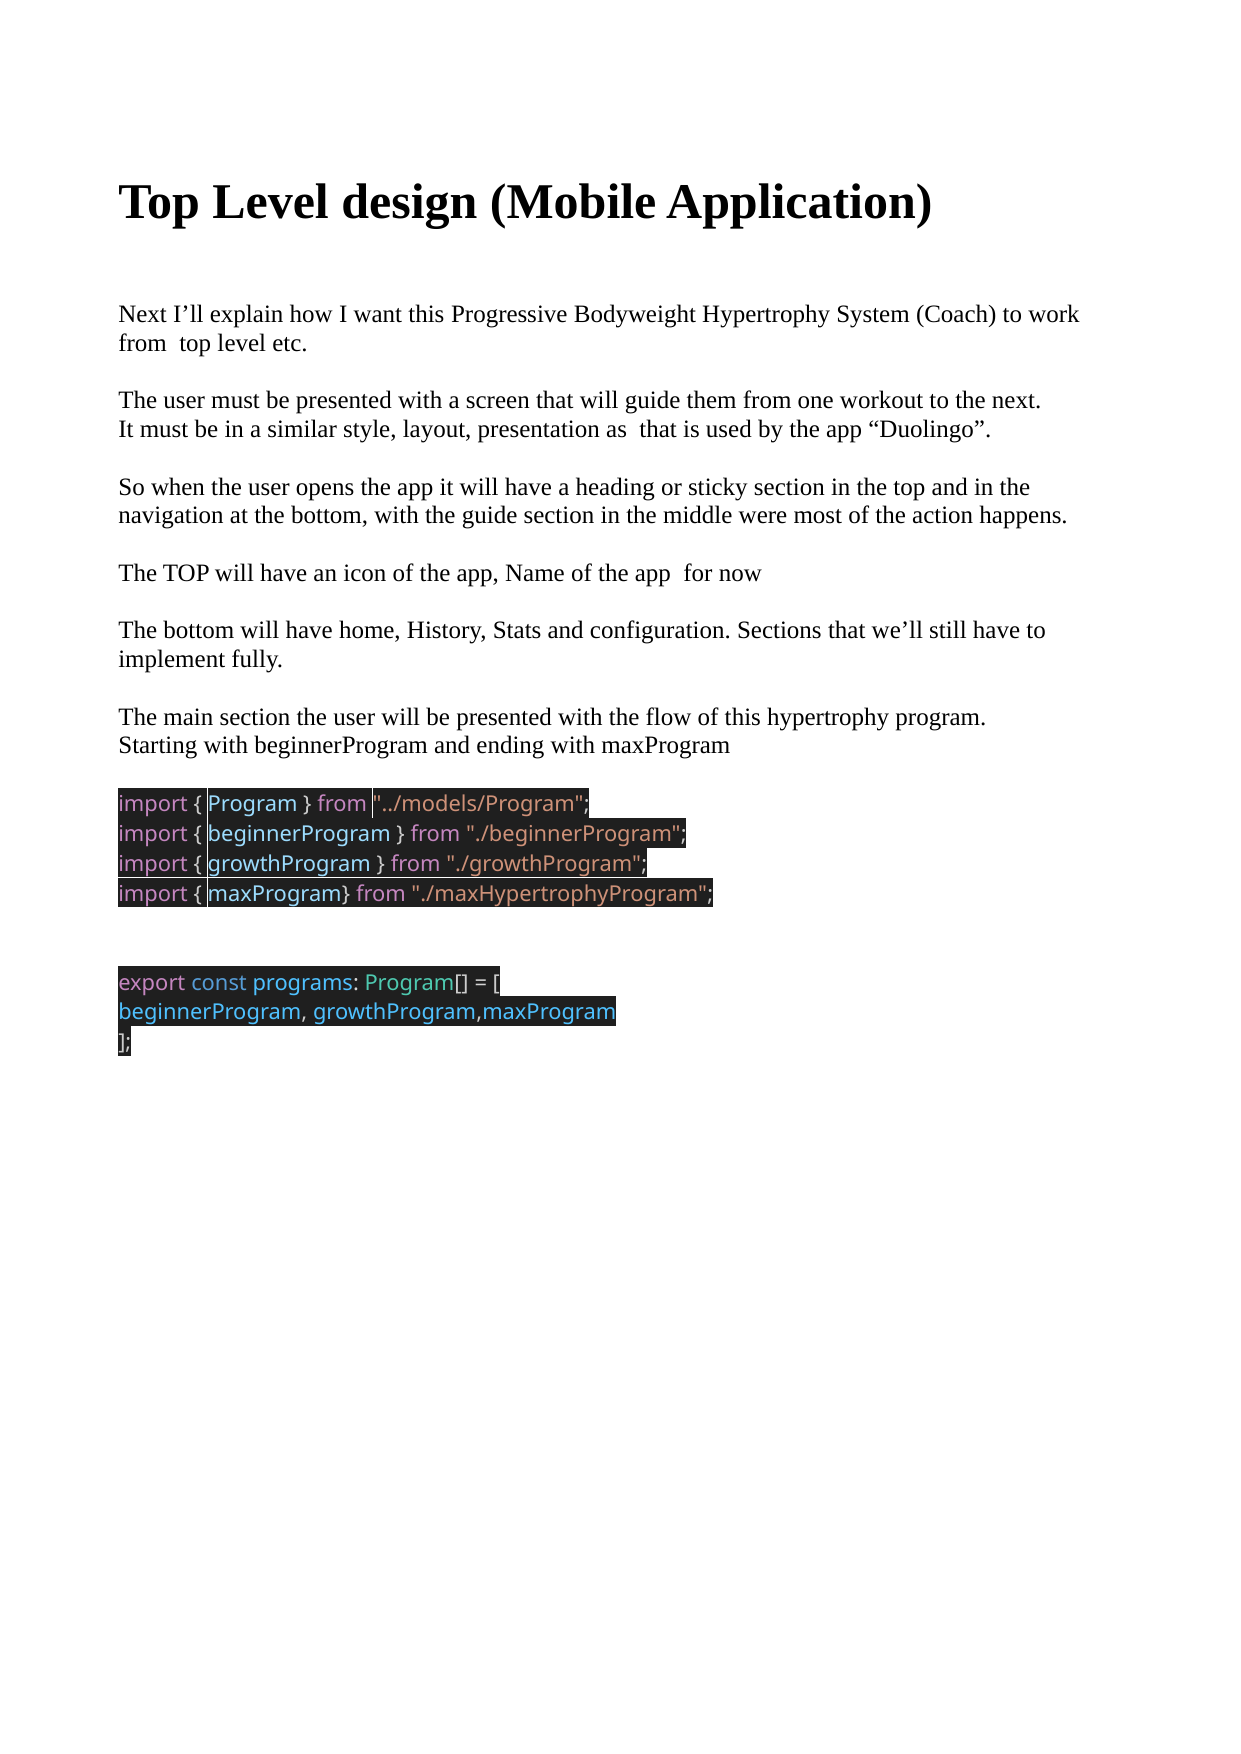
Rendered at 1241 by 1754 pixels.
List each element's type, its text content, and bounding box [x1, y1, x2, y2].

text Starting with beginnerProgram and ending with maxProgram [118, 731, 1122, 759]
text import { beginnerProgram } from "./beginnerProgram"; [118, 818, 1122, 848]
text So when the user opens the app it will have a heading or sticky section in the top and in the navigation at the bottom, with the guide section in the middle were most of the action happens. [118, 472, 1122, 529]
text import { growthProgram } from "./growthProgram"; [118, 848, 1122, 877]
text Next I’ll explain how I want this Progressive Bodyweight Hypertrophy System (Coach) to work from top level etc. [118, 299, 1122, 357]
text import { Program } from "../models/Program"; [118, 788, 1122, 818]
text The main section the user will be presented with the flow of this hypertrophy program. [118, 702, 1122, 731]
text ]; [118, 1026, 1122, 1056]
text import { maxProgram} from "./maxHypertrophyProgram"; [118, 877, 1122, 907]
text The TOP will have an icon of the app, Name of the app for now [118, 558, 1122, 587]
text beginnerProgram, growthProgram,maxProgram [118, 996, 1122, 1026]
text The user must be presented with a screen that will guide them from one workout to the next. [118, 386, 1122, 414]
text It must be in a similar style, layout, presentation as that is used by the app “Duolingo”. [118, 414, 1122, 443]
text export const programs: Program[] = [ [118, 966, 1122, 996]
text The bottom will have home, History, Stats and configuration. Sections that we’ll still have to implement fully. [118, 616, 1122, 673]
subtitle Top Level design (Mobile Application) [118, 172, 1122, 229]
